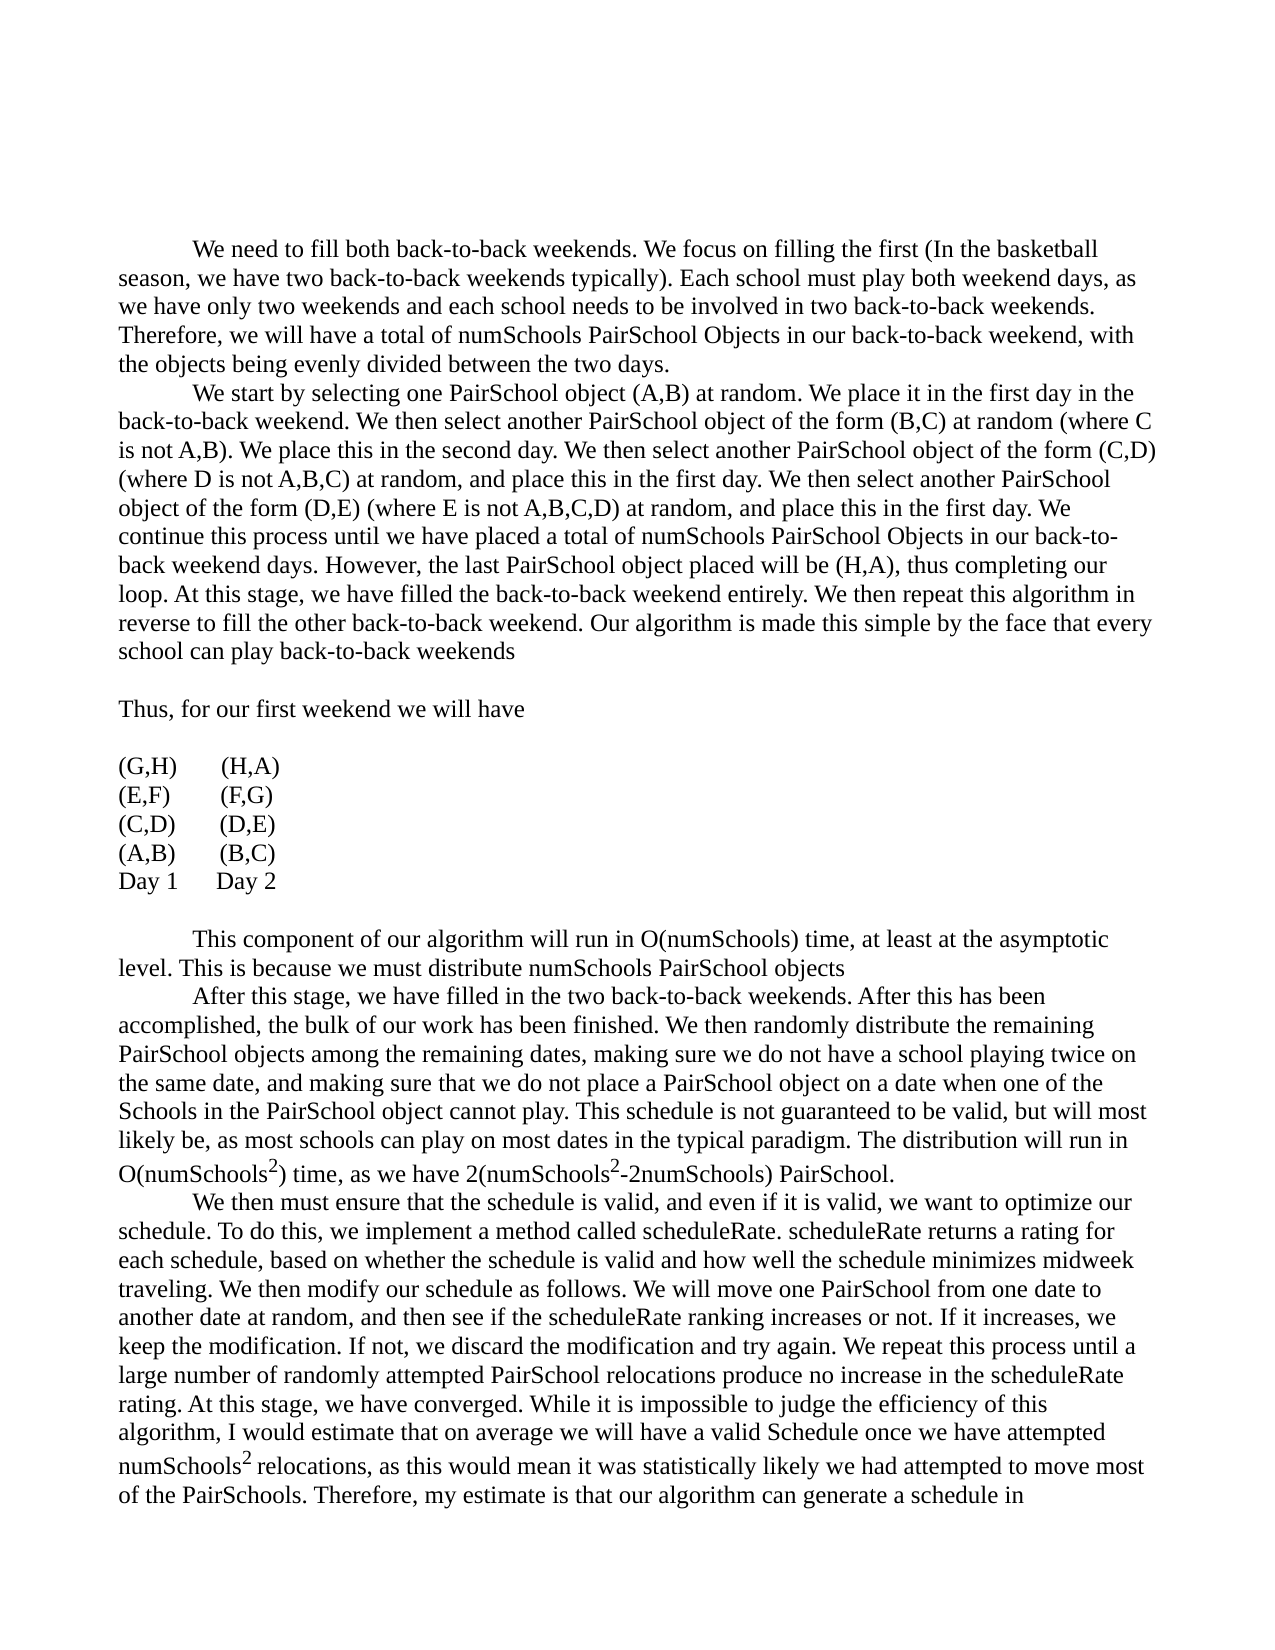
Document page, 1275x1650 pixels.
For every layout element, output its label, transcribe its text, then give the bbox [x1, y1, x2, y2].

text We need to fill both back-to-back weekends. We focus on filling the first (In the basketball season, we have two back-to-back weekends typically). Each school must play both weekend days, as we have only two weekends and each school needs to be involved in two back-to-back weekends. Therefore, we will have a total of numSchools PairSchool Objects in our back-to-back weekend, with the objects being evenly divided between the two days. [118, 234, 1157, 378]
text This component of our algorithm will run in O(numSchools) time, at least at the asymptotic level. This is because we must distribute numSchools PairSchool objects [118, 924, 1157, 981]
text After this stage, we have filled in the two back-to-back weekends. After this has been accomplished, the bulk of our work has been finished. We then randomly distribute the remaining PairSchool objects among the remaining dates, making sure we do not have a school playing twice on the same date, and making sure that we do not place a PairSchool object on a date when one of the Schools in the PairSchool object cannot play. This schedule is not guaranteed to be valid, but will most likely be, as most schools can play on most dates in the typical paradigm. The distribution will run in O(numSchools2) time, as we have 2(numSchools2-2numSchools) PairSchool. [118, 981, 1157, 1187]
text (E,F) (F,G) [118, 780, 1157, 809]
text (A,B) (B,C) [118, 838, 1157, 866]
text (G,H) (H,A) [118, 751, 1157, 780]
text Thus, for our first weekend we will have [118, 694, 1157, 723]
text We then must ensure that the schedule is valid, and even if it is valid, we want to optimize our schedule. To do this, we implement a method called scheduleRate. scheduleRate returns a rating for each schedule, based on whether the schedule is valid and how well the schedule minimizes midweek traveling. We then modify our schedule as follows. We will move one PairSchool from one date to another date at random, and then see if the scheduleRate ranking increases or not. If it increases, we keep the modification. If not, we discard the modification and try again. We repeat this process until a large number of randomly attempted PairSchool relocations produce no increase in the scheduleRate rating. At this stage, we have converged. While it is impossible to judge the efficiency of this algorithm, I would estimate that on average we will have a valid Schedule once we have attempted numSchools2 relocations, as this would mean it was statistically likely we had attempted to move most of the PairSchools. Therefore, my estimate is that our algorithm can generate a schedule in [118, 1187, 1157, 1508]
text Day 1 Day 2 [118, 866, 1157, 895]
text (C,D) (D,E) [118, 809, 1157, 838]
text We start by selecting one PairSchool object (A,B) at random. We place it in the first day in the back-to-back weekend. We then select another PairSchool object of the form (B,C) at random (where C is not A,B). We place this in the second day. We then select another PairSchool object of the form (C,D) (where D is not A,B,C) at random, and place this in the first day. We then select another PairSchool object of the form (D,E) (where E is not A,B,C,D) at random, and place this in the first day. We continue this process until we have placed a total of numSchools PairSchool Objects in our back-to-back weekend days. However, the last PairSchool object placed will be (H,A), thus completing our loop. At this stage, we have filled the back-to-back weekend entirely. We then repeat this algorithm in reverse to fill the other back-to-back weekend. Our algorithm is made this simple by the face that every school can play back-to-back weekends [118, 378, 1157, 665]
